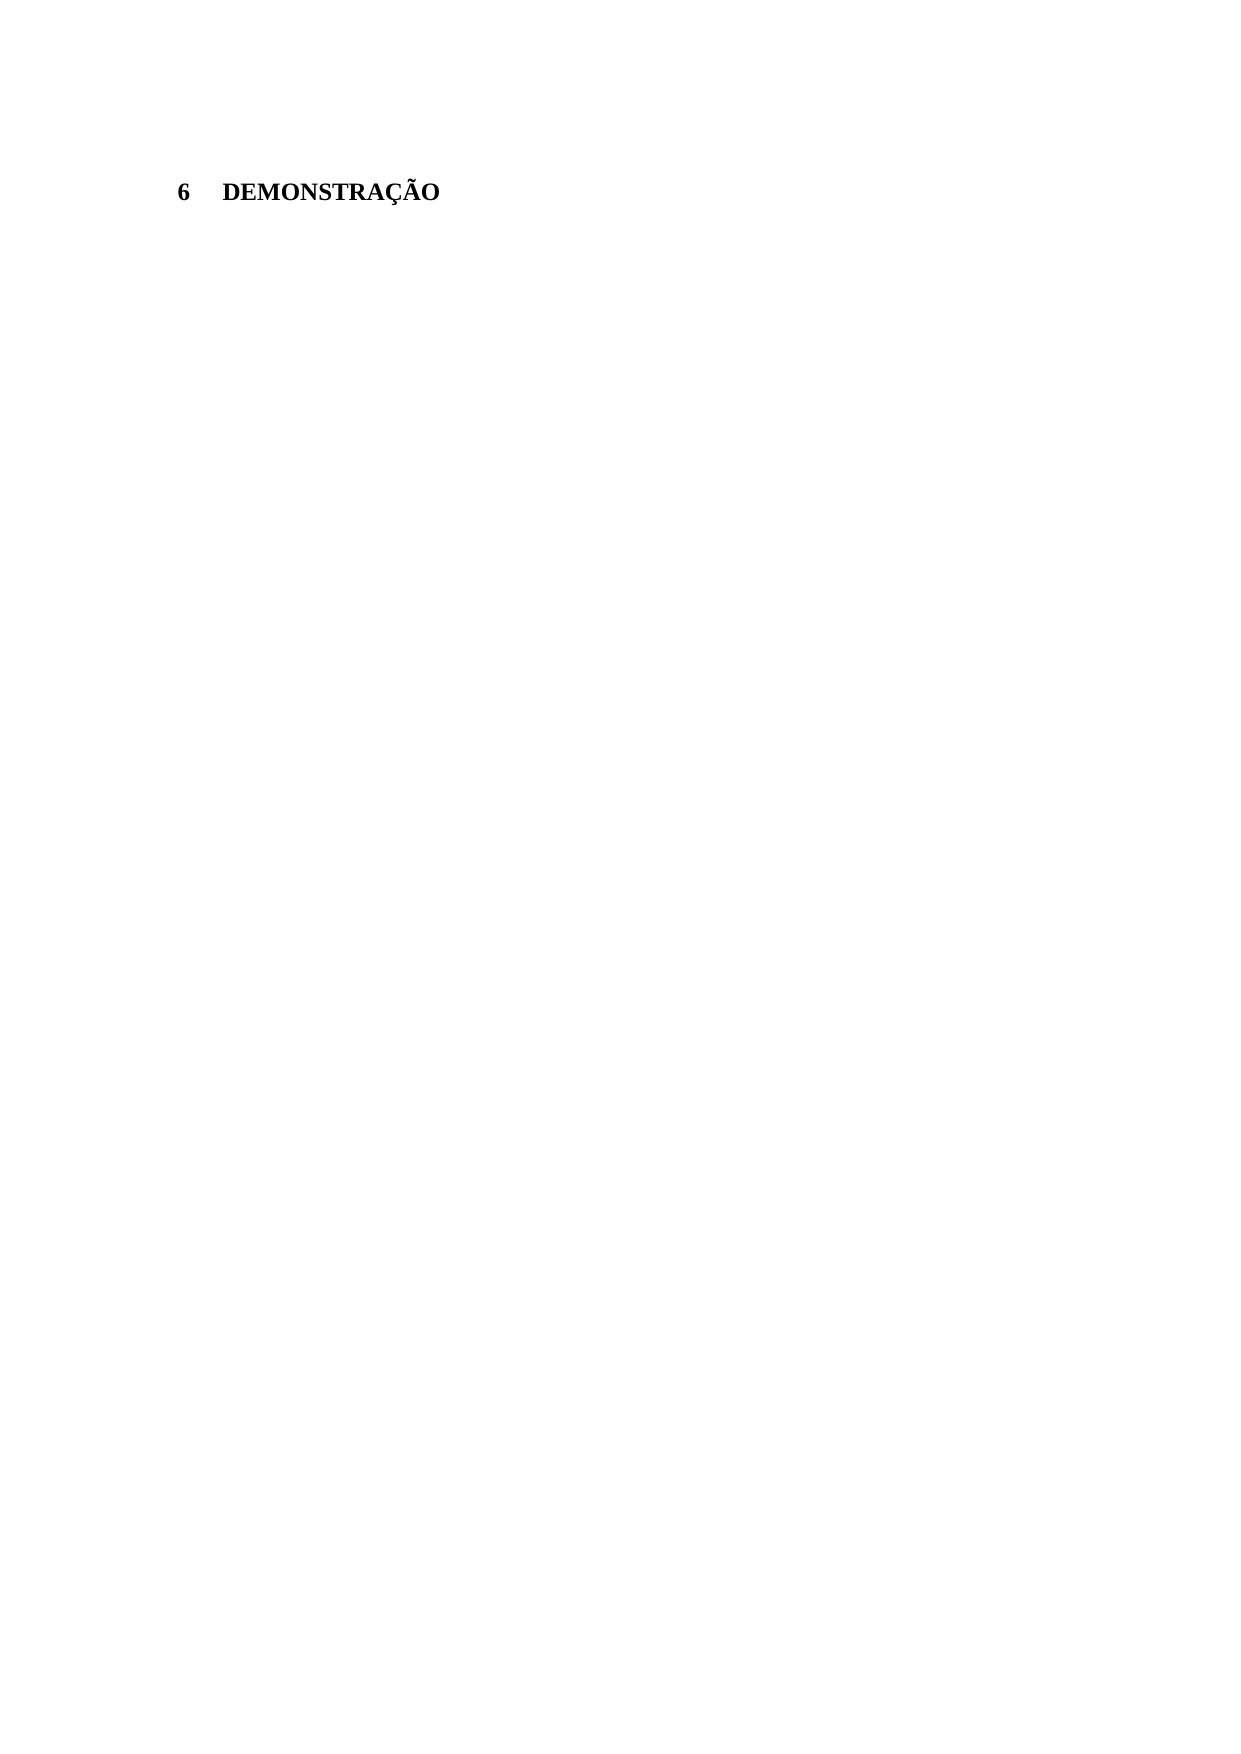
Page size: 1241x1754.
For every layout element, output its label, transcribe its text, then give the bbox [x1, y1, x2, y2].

subtitle Demonstração [177, 177, 1121, 206]
